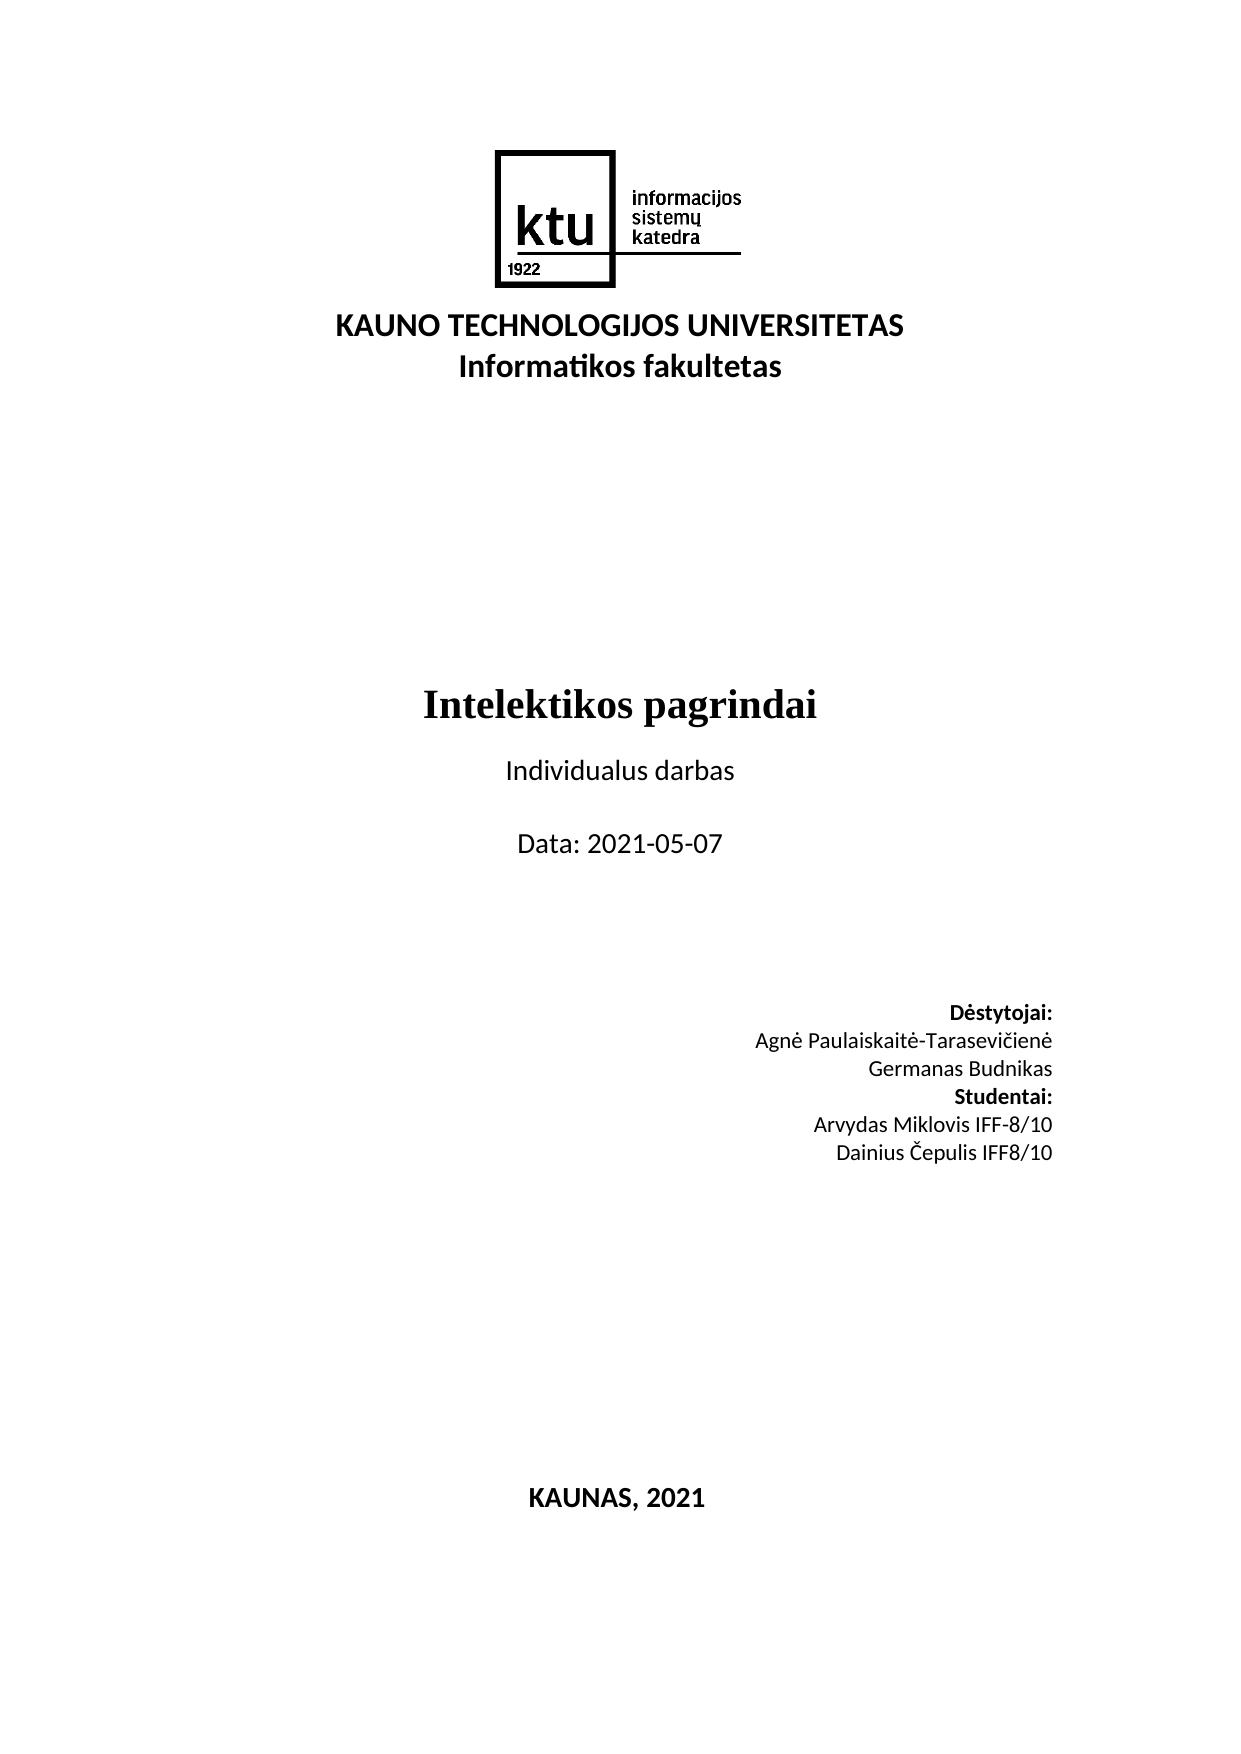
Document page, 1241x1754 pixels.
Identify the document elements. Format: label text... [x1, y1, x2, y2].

text Informatikos fakultetas [187, 345, 1053, 386]
text Germanas Budnikas [187, 1054, 1053, 1082]
text Data: 2021-05-07 [187, 825, 1053, 861]
text Intelektikos pagrindai [187, 679, 1053, 727]
text Individualus darbas [187, 752, 1053, 788]
text Dainius Čepulis IFF8/10 [187, 1138, 1053, 1166]
text Arvydas Miklovis IFF-8/10 [187, 1110, 1053, 1138]
text Studentai: [187, 1082, 1053, 1110]
text KAUNAS, 2021 [187, 1479, 1053, 1514]
text Agnė Paulaiskaitė-Tarasevičienė [187, 1026, 1053, 1054]
text KAUNO TECHNOLOGIJOS UNIVERSITETAS [187, 304, 1053, 345]
text Dėstytojai: [187, 998, 1053, 1026]
picture [494, 150, 746, 288]
